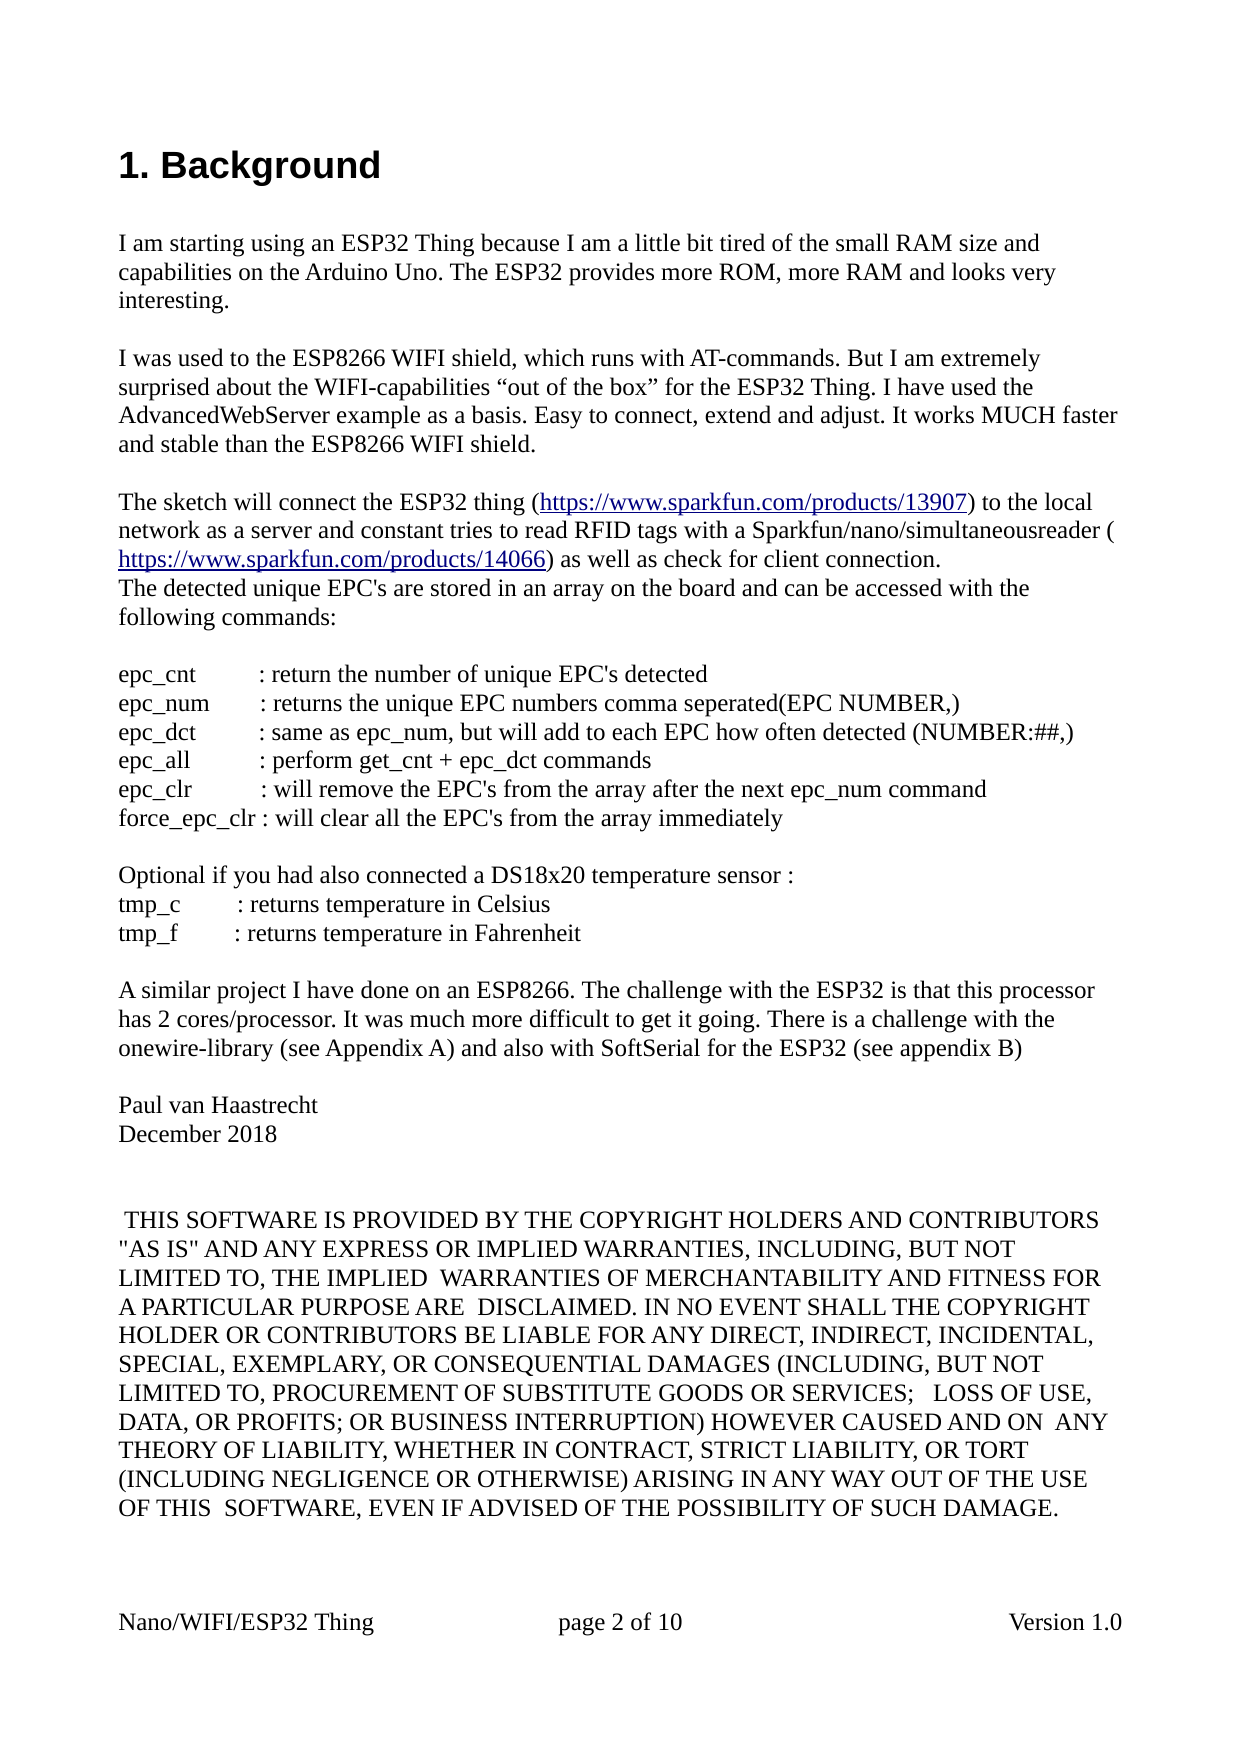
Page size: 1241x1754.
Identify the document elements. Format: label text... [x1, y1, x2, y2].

subtitle 1. Background [118, 143, 1122, 187]
text THIS SOFTWARE IS PROVIDED BY THE COPYRIGHT HOLDERS AND CONTRIBUTORS "AS IS" AND ANY EXPRESS OR IMPLIED WARRANTIES, INCLUDING, BUT NOT LIMITED TO, THE IMPLIED WARRANTIES OF MERCHANTABILITY AND FITNESS FOR A PARTICULAR PURPOSE ARE DISCLAIMED. IN NO EVENT SHALL THE COPYRIGHT HOLDER OR CONTRIBUTORS BE LIABLE FOR ANY DIRECT, INDIRECT, INCIDENTAL, SPECIAL, EXEMPLARY, OR CONSEQUENTIAL DAMAGES (INCLUDING, BUT NOT LIMITED TO, PROCUREMENT OF SUBSTITUTE GOODS OR SERVICES; LOSS OF USE, DATA, OR PROFITS; OR BUSINESS INTERRUPTION) HOWEVER CAUSED AND ON ANY THEORY OF LIABILITY, WHETHER IN CONTRACT, STRICT LIABILITY, OR TORT (INCLUDING NEGLIGENCE OR OTHERWISE) ARISING IN ANY WAY OUT OF THE USE OF THIS SOFTWARE, EVEN IF ADVISED OF THE POSSIBILITY OF SUCH DAMAGE. [118, 1206, 1122, 1522]
text I am starting using an ESP32 Thing because I am a little bit tired of the small RAM size and capabilities on the Arduino Uno. The ESP32 provides more ROM, more RAM and looks very interesting. [118, 228, 1122, 314]
text The sketch will connect the ESP32 thing (https://www.sparkfun.com/products/13907) to the local network as a server and constant tries to read RFID tags with a Sparkfun/nano/simultaneousreader ( https://www.sparkfun.com/products/14066) as well as check for client connection. [118, 487, 1122, 573]
text Optional if you had also connected a DS18x20 temperature sensor : [118, 861, 1122, 889]
text epc_num : returns the unique EPC numbers comma seperated(EPC NUMBER,) [118, 688, 1122, 717]
text I was used to the ESP8266 WIFI shield, which runs with AT-commands. But I am extremely surprised about the WIFI-capabilities “out of the box” for the ESP32 Thing. I have used the AdvancedWebServer example as a basis. Easy to connect, extend and adjust. It works MUCH faster and stable than the ESP8266 WIFI shield. [118, 343, 1122, 458]
text A similar project I have done on an ESP8266. The challenge with the ESP32 is that this processor has 2 cores/processor. It was much more difficult to get it going. There is a challenge with the onewire-library (see Appendix A) and also with SoftSerial for the ESP32 (see appendix B) [118, 976, 1122, 1062]
text The detected unique EPC's are stored in an array on the board and can be accessed with the following commands: [118, 573, 1122, 631]
text force_epc_clr : will clear all the EPC's from the array immediately [118, 803, 1122, 832]
text epc_clr : will remove the EPC's from the array after the next epc_num command [118, 774, 1122, 803]
text Paul van Haastrecht [118, 1091, 1122, 1119]
text tmp_f : returns temperature in Fahrenheit [118, 918, 1122, 947]
text epc_dct : same as epc_num, but will add to each EPC how often detected (NUMBER:##,) [118, 717, 1122, 746]
text tmp_c : returns temperature in Celsius [118, 889, 1122, 918]
text December 2018 [118, 1119, 1122, 1148]
text epc_all : perform get_cnt + epc_dct commands [118, 746, 1122, 774]
text epc_cnt : return the number of unique EPC's detected [118, 659, 1122, 688]
